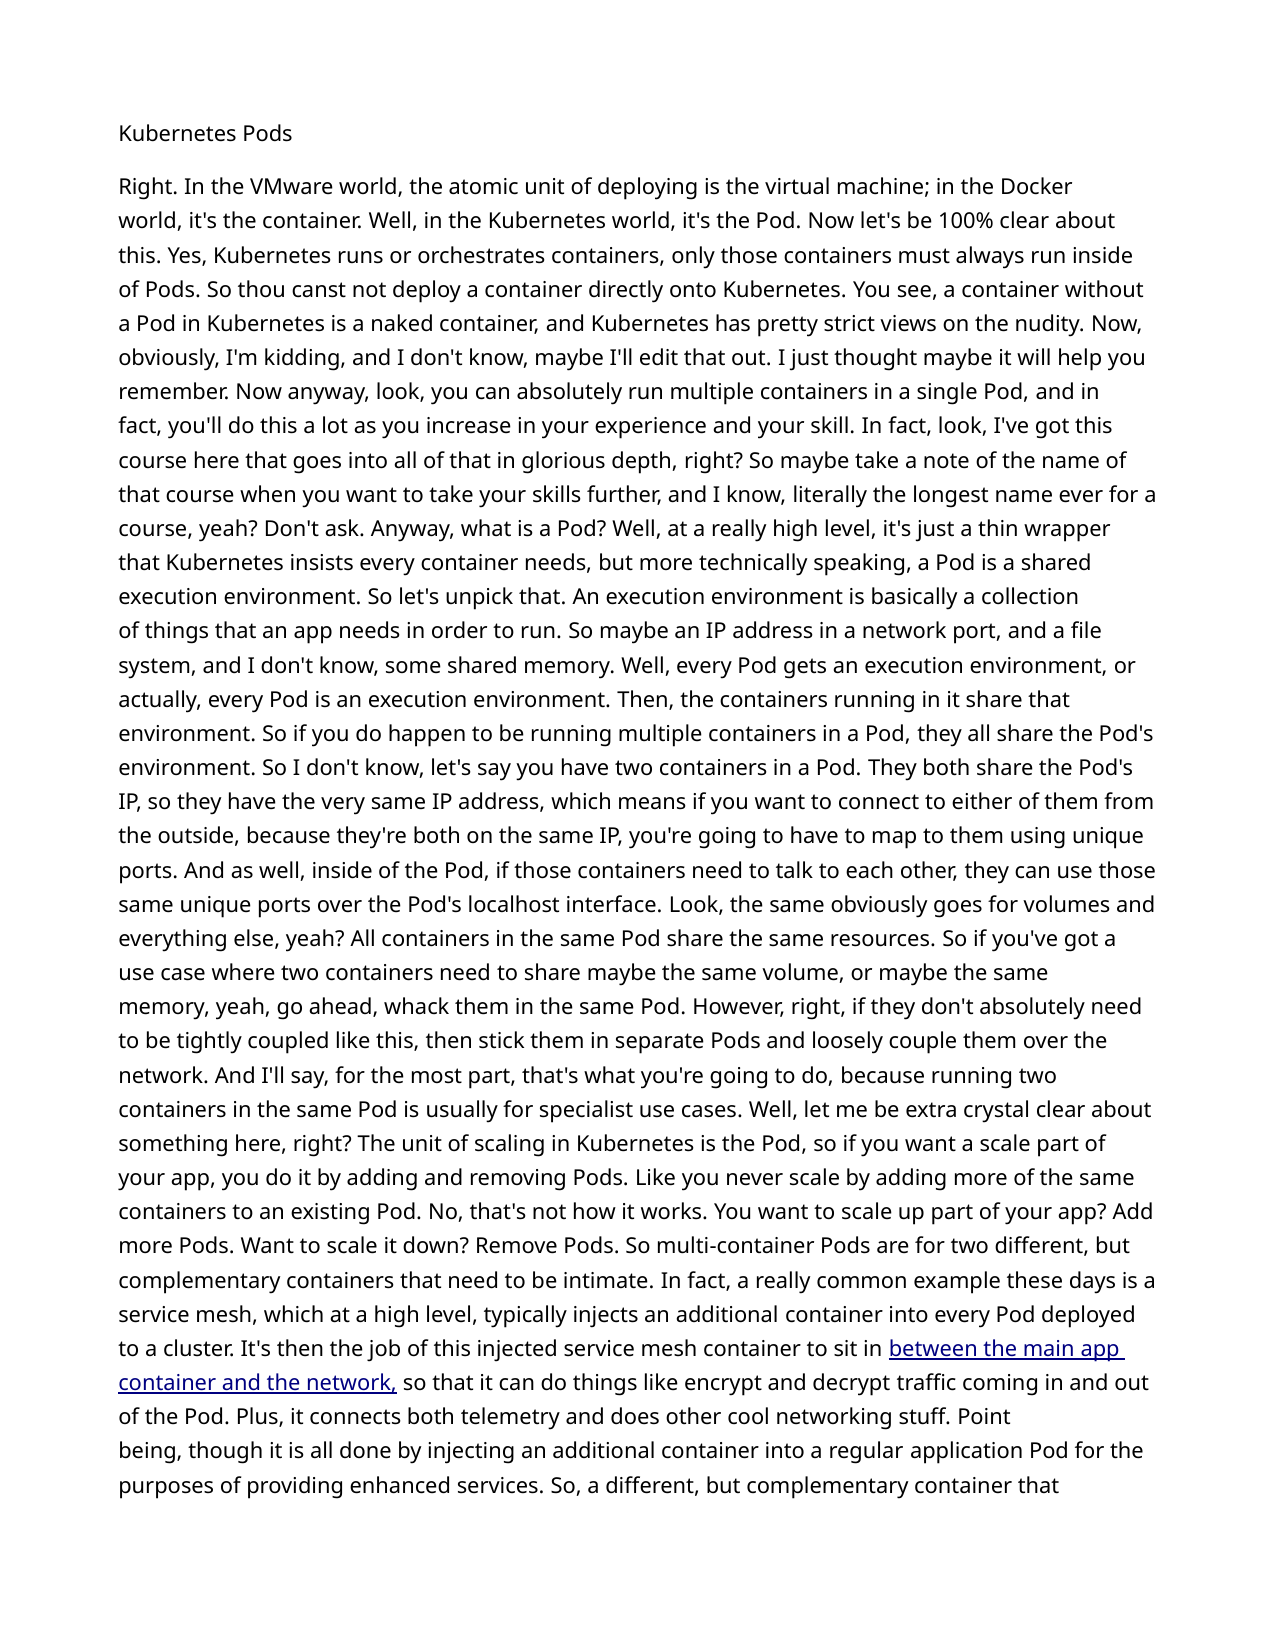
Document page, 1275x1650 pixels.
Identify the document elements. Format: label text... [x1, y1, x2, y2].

subtitle Kubernetes Pods [118, 118, 1157, 148]
text Right. In the VMware world, the atomic unit of deploying is the virtual machine; in the Docker world, it's the container. Well, in the Kubernetes world, it's the Pod. Now let's be 100% clear about this. Yes, Kubernetes runs or orchestrates containers, only those containers must always run inside of Pods. So thou canst not deploy a container directly onto Kubernetes. You see, a container without a Pod in Kubernetes is a naked container, and Kubernetes has pretty strict views on the nudity. Now, obviously, I'm kidding, and I don't know, maybe I'll edit that out. I just thought maybe it will help you remember. Now anyway, look, you can absolutely run multiple containers in a single Pod, and in fact, you'll do this a lot as you increase in your experience and your skill. In fact, look, I've got this course here that goes into all of that in glorious depth, right? So maybe take a note of the name of that course when you want to take your skills further, and I know, literally the longest name ever for a course, yeah? Don't ask. Anyway, what is a Pod? Well, at a really high level, it's just a thin wrapper that Kubernetes insists every container needs, but more technically speaking, a Pod is a shared execution environment. So let's unpick that. An execution environment is basically a collection of things that an app needs in order to run. So maybe an IP address in a network port, and a file system, and I don't know, some shared memory. Well, every Pod gets an execution environment, or actually, every Pod is an execution environment. Then, the containers running in it share that environment. So if you do happen to be running multiple containers in a Pod, they all share the Pod's environment. So I don't know, let's say you have two containers in a Pod. They both share the Pod's IP, so they have the very same IP address, which means if you want to connect to either of them from the outside, because they're both on the same IP, you're going to have to map to them using unique ports. And as well, inside of the Pod, if those containers need to talk to each other, they can use those same unique ports over the Pod's localhost interface. Look, the same obviously goes for volumes and everything else, yeah? All containers in the same Pod share the same resources. So if you've got a use case where two containers need to share maybe the same volume, or maybe the same memory, yeah, go ahead, whack them in the same Pod. However, right, if they don't absolutely need to be tightly coupled like this, then stick them in separate Pods and loosely couple them over the network. And I'll say, for the most part, that's what you're going to do, because running two containers in the same Pod is usually for specialist use cases. Well, let me be extra crystal clear about something here, right? The unit of scaling in Kubernetes is the Pod, so if you want a scale part of your app, you do it by adding and removing Pods. Like you never scale by adding more of the same containers to an existing Pod. No, that's not how it works. You want to scale up part of your app? Add more Pods. Want to scale it down? Remove Pods. So multi‑container Pods are for two different, but complementary containers that need to be intimate. In fact, a really common example these days is a service mesh, which at a high level, typically injects an additional container into every Pod deployed to a cluster. It's then the job of this injected service mesh container to sit in between the main app container and the network, so that it can do things like encrypt and decrypt traffic coming in and out of the Pod. Plus, it connects both telemetry and does other cool networking stuff. Point being, though it is all done by injecting an additional container into a regular application Pod for the purposes of providing enhanced services. So, a different, but complementary container that [118, 171, 1157, 1499]
